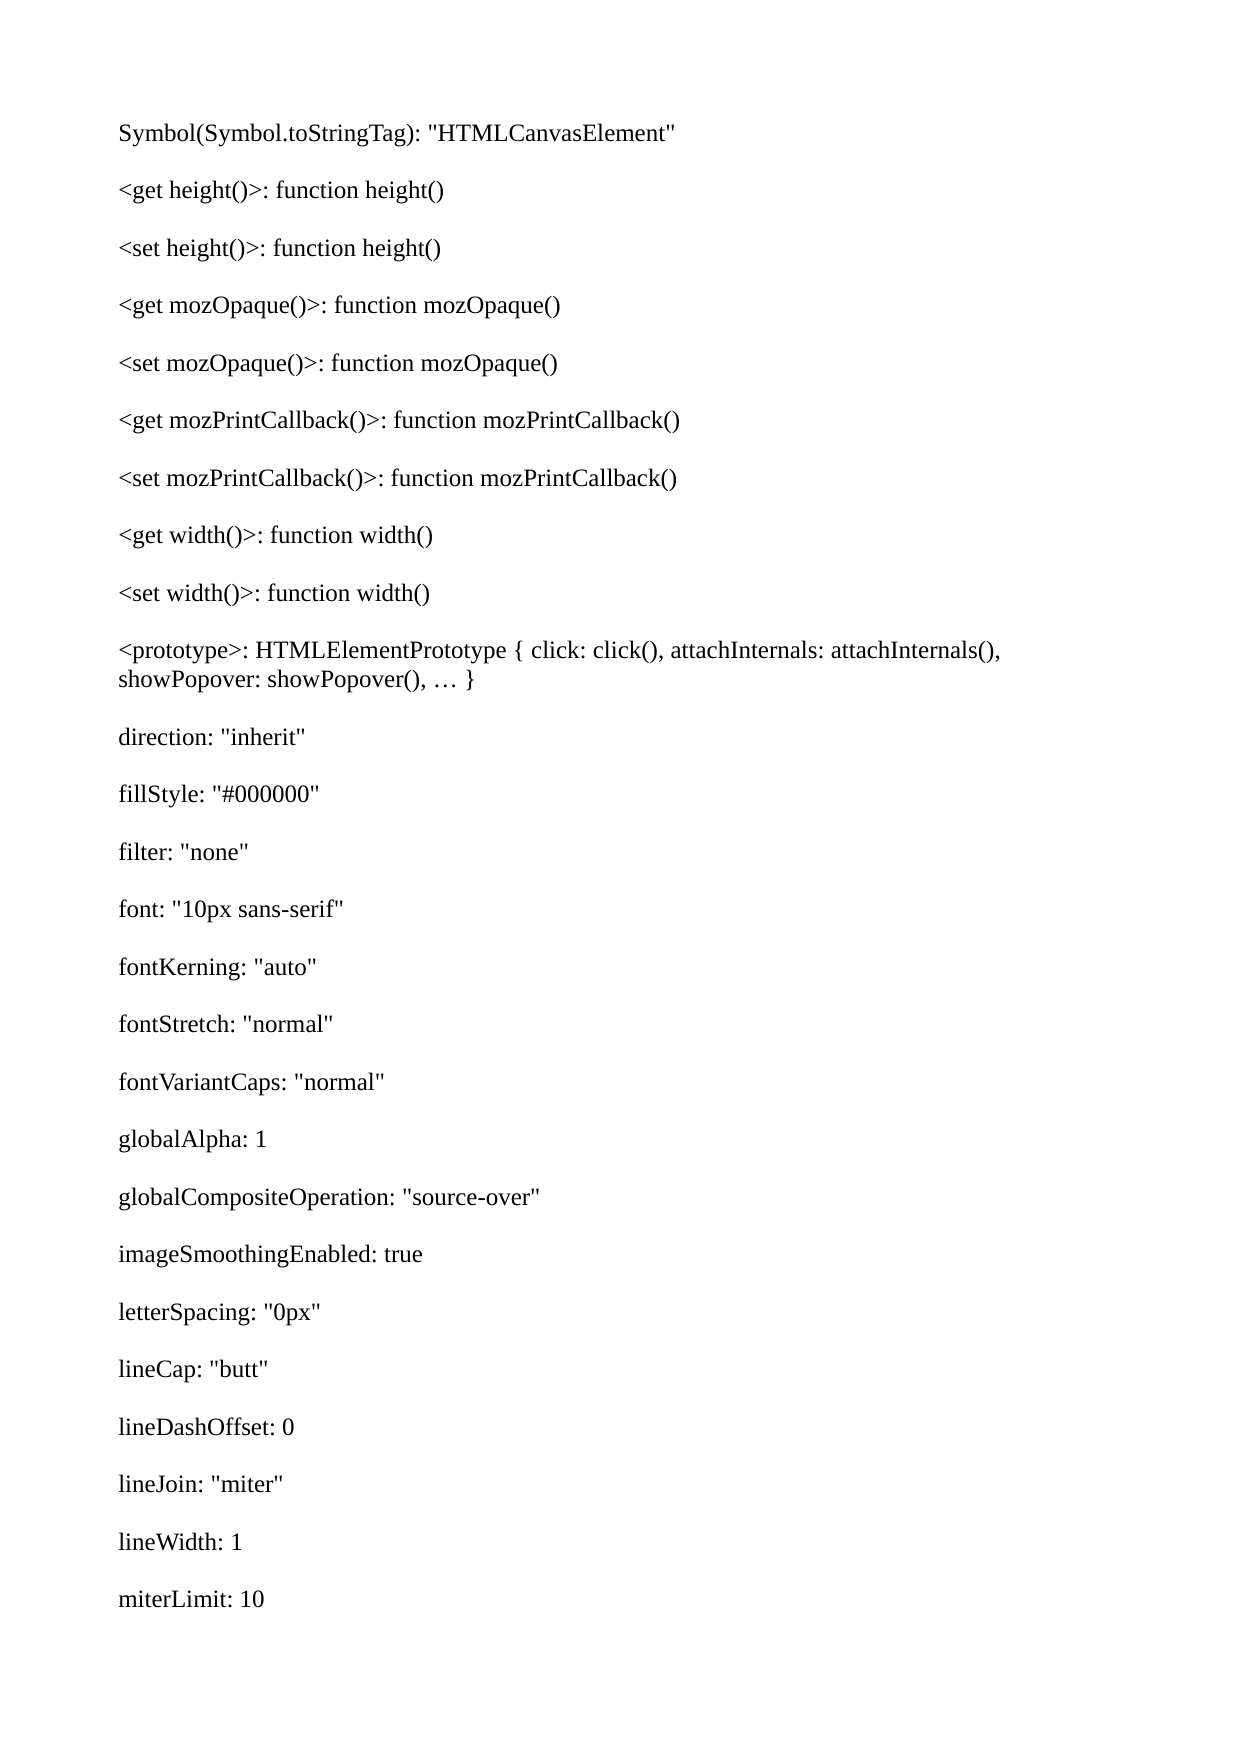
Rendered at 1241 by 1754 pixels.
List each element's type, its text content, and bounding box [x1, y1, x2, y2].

text <get mozOpaque()>: function mozOpaque() [118, 291, 1122, 319]
text <get width()>: function width() [118, 521, 1122, 549]
text ​ [118, 1556, 1122, 1584]
text <set mozOpaque()>: function mozOpaque() [118, 348, 1122, 377]
text miterLimit: 10 [118, 1584, 1122, 1613]
text ​ [118, 1441, 1122, 1469]
text font: "10px sans-serif" [118, 894, 1122, 923]
text ​​​ [118, 319, 1122, 348]
text fontVariantCaps: "normal" [118, 1067, 1122, 1096]
text filter: "none" [118, 837, 1122, 866]
text ​​​ [118, 492, 1122, 521]
text globalCompositeOperation: "source-over" [118, 1182, 1122, 1211]
text ​ [118, 923, 1122, 952]
text Symbol(Symbol.toStringTag): "HTMLCanvasElement" [118, 118, 1122, 147]
text ​ [118, 1383, 1122, 1412]
text ​ [118, 693, 1122, 722]
text lineJoin: "miter" [118, 1469, 1122, 1498]
text ​ [118, 808, 1122, 837]
text lineWidth: 1 [118, 1527, 1122, 1556]
text ​ [118, 1153, 1122, 1182]
text fontStretch: "normal" [118, 1009, 1122, 1038]
text letterSpacing: "0px" [118, 1297, 1122, 1326]
text ​​​ [118, 549, 1122, 578]
text <set width()>: function width() [118, 578, 1122, 607]
text ​ [118, 866, 1122, 894]
text direction: "inherit" [118, 722, 1122, 751]
text ​​​ [118, 607, 1122, 636]
text ​​​ [118, 377, 1122, 406]
text globalAlpha: 1 [118, 1124, 1122, 1153]
text ​ [118, 1096, 1122, 1124]
text ​ [118, 981, 1122, 1009]
text <prototype>: HTMLElementPrototype { click: click(), attachInternals: attachInternals(), showPopover: showPopover(), … } [118, 636, 1122, 693]
text ​ [118, 1268, 1122, 1297]
text ​​​ [118, 262, 1122, 291]
text ​​​ [118, 147, 1122, 176]
text <get height()>: function height() [118, 176, 1122, 204]
text ​​​ [118, 204, 1122, 233]
text lineCap: "butt" [118, 1354, 1122, 1383]
text ​ [118, 751, 1122, 779]
text ​ [118, 1498, 1122, 1527]
text ​ [118, 1326, 1122, 1354]
text ​ [118, 1211, 1122, 1239]
text <set height()>: function height() [118, 233, 1122, 262]
text fontKerning: "auto" [118, 952, 1122, 981]
text imageSmoothingEnabled: true [118, 1239, 1122, 1268]
text ​ [118, 1038, 1122, 1067]
text <get mozPrintCallback()>: function mozPrintCallback() [118, 406, 1122, 434]
text fillStyle: "#000000" [118, 779, 1122, 808]
text ​​​ [118, 434, 1122, 463]
text <set mozPrintCallback()>: function mozPrintCallback() [118, 463, 1122, 492]
text lineDashOffset: 0 [118, 1412, 1122, 1441]
